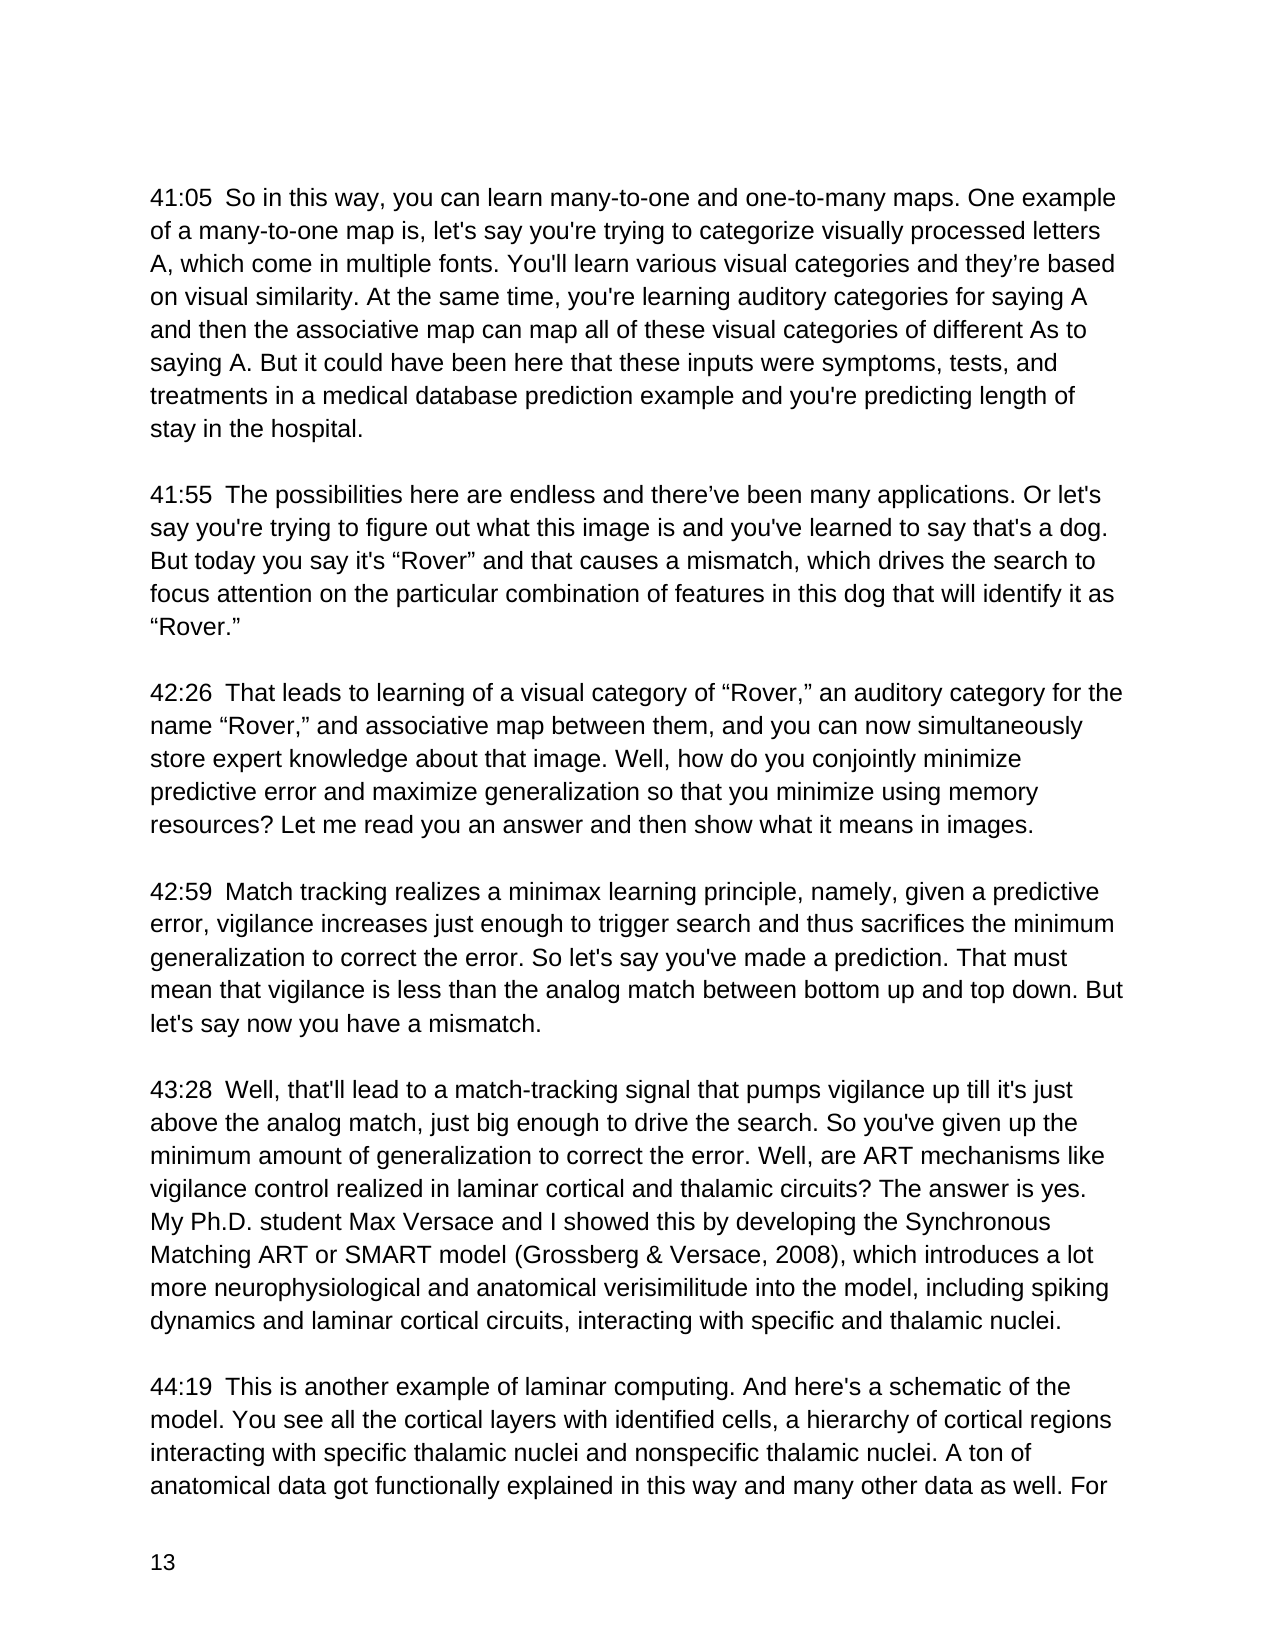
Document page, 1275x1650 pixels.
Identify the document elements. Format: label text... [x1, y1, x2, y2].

text 43:28 Well, that'll lead to a match-tracking signal that pumps vigilance up till it's just above the analog match, just big enough to drive the search. So you've given up the minimum amount of generalization to correct the error. Well, are ART mechanisms like vigilance control realized in laminar cortical and thalamic circuits? The answer is yes. My Ph.D. student Max Versace and I showed this by developing the Synchronous Matching ART or SMART model (Grossberg & Versace, 2008), which introduces a lot more neurophysiological and anatomical verisimilitude into the model, including spiking dynamics and laminar cortical circuits, interacting with specific and thalamic nuclei. [150, 1074, 1125, 1334]
text 41:05 So in this way, you can learn many-to-one and one-to-many maps. One example of a many-to-one map is, let's say you're trying to categorize visually processed letters A, which come in multiple fonts. You'll learn various visual categories and they’re based on visual similarity. At the same time, you're learning auditory categories for saying A and then the associative map can map all of these visual categories of different As to saying A. But it could have been here that these inputs were symptoms, tests, and treatments in a medical database prediction example and you're predicting length of stay in the hospital. [150, 183, 1125, 443]
text 41:55 The possibilities here are endless and there’ve been many applications. Or let's say you're trying to figure out what this image is and you've learned to say that's a dog. But today you say it's “Rover” and that causes a mismatch, which drives the search to focus attention on the particular combination of features in this dog that will identify it as “Rover.” [150, 480, 1125, 641]
text 42:59 Match tracking realizes a minimax learning principle, namely, given a predictive error, vigilance increases just enough to trigger search and thus sacrifices the minimum generalization to correct the error. So let's say you've made a prediction. That must mean that vigilance is less than the analog match between bottom up and top down. But let's say now you have a mismatch. [150, 876, 1125, 1037]
text 44:19 This is another example of laminar computing. And here's a schematic of the model. You see all the cortical layers with identified cells, a hierarchy of cortical regions interacting with specific thalamic nuclei and nonspecific thalamic nuclei. A ton of anatomical data got functionally explained in this way and many other data as well. For [150, 1372, 1125, 1499]
text 42:26 That leads to learning of a visual category of “Rover,” an auditory category for the name “Rover,” and associative map between them, and you can now simultaneously store expert knowledge about that image. Well, how do you conjointly minimize predictive error and maximize generalization so that you minimize using memory resources? Let me read you an answer and then show what it means in images. [150, 678, 1125, 839]
